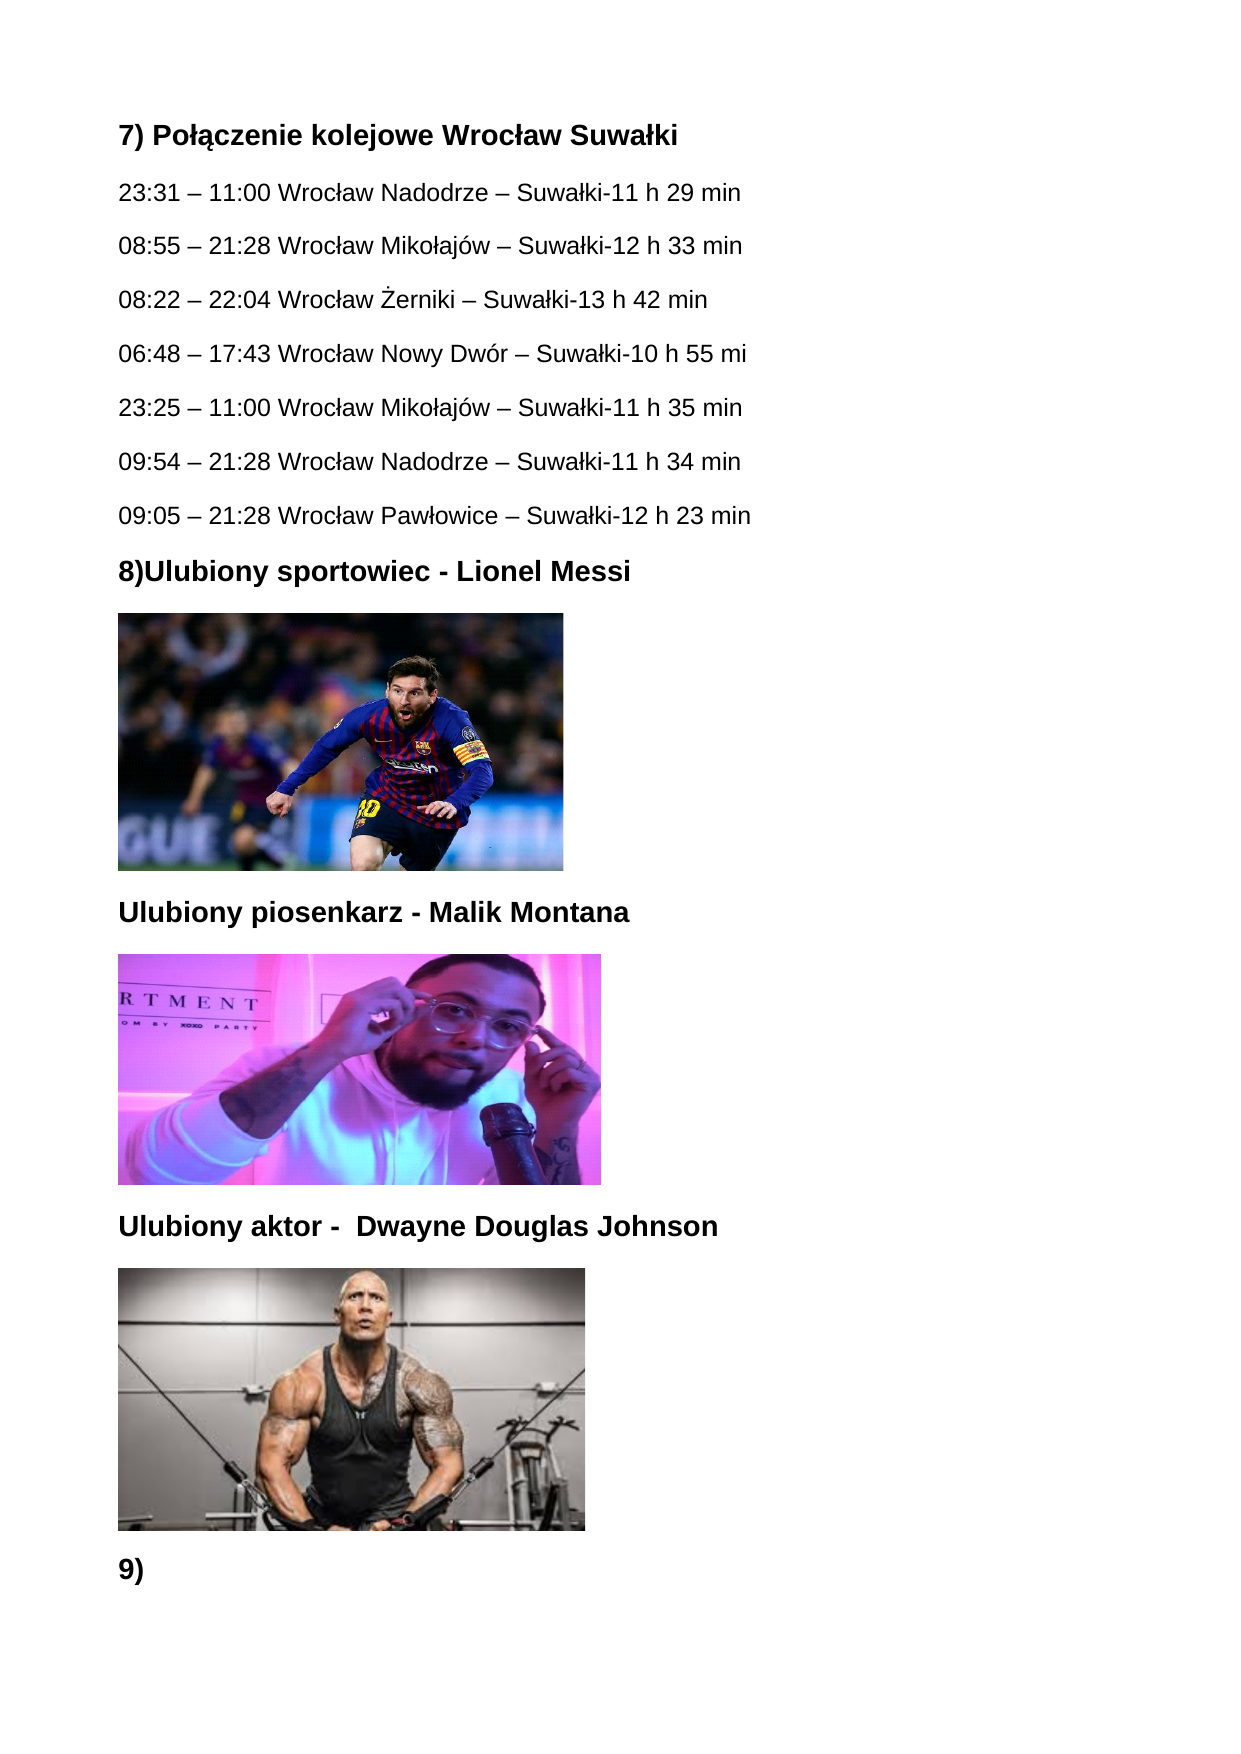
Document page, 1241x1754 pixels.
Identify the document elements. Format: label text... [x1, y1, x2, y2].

text 06:48 – 17:43 Wrocław Nowy Dwór – Suwałki-10 h 55 mi [118, 339, 1122, 368]
text 08:55 – 21:28 Wrocław Mikołajów – Suwałki-12 h 33 min [118, 231, 1122, 260]
text 23:25 – 11:00 Wrocław Mikołajów – Suwałki-11 h 35 min [118, 393, 1122, 422]
text Ulubiony aktor - Dwayne Douglas Johnson [118, 1209, 1122, 1243]
text 09:05 – 21:28 Wrocław Pawłowice – Suwałki-12 h 23 min [118, 501, 1122, 529]
text 7) Połączenie kolejowe Wrocław Suwałki [118, 118, 1122, 152]
text 9) [118, 1552, 1122, 1585]
text 09:54 – 21:28 Wrocław Nadodrze – Suwałki-11 h 34 min [118, 447, 1122, 476]
text 08:22 – 22:04 Wrocław Żerniki – Suwałki-13 h 42 min [118, 285, 1122, 314]
text 23:31 – 11:00 Wrocław Nadodrze – Suwałki-11 h 29 min [118, 177, 1122, 206]
text 8)Ulubiony sportowiec - Lionel Messi [118, 554, 1122, 588]
text Ulubiony piosenkarz - Malik Montana [118, 895, 1122, 929]
